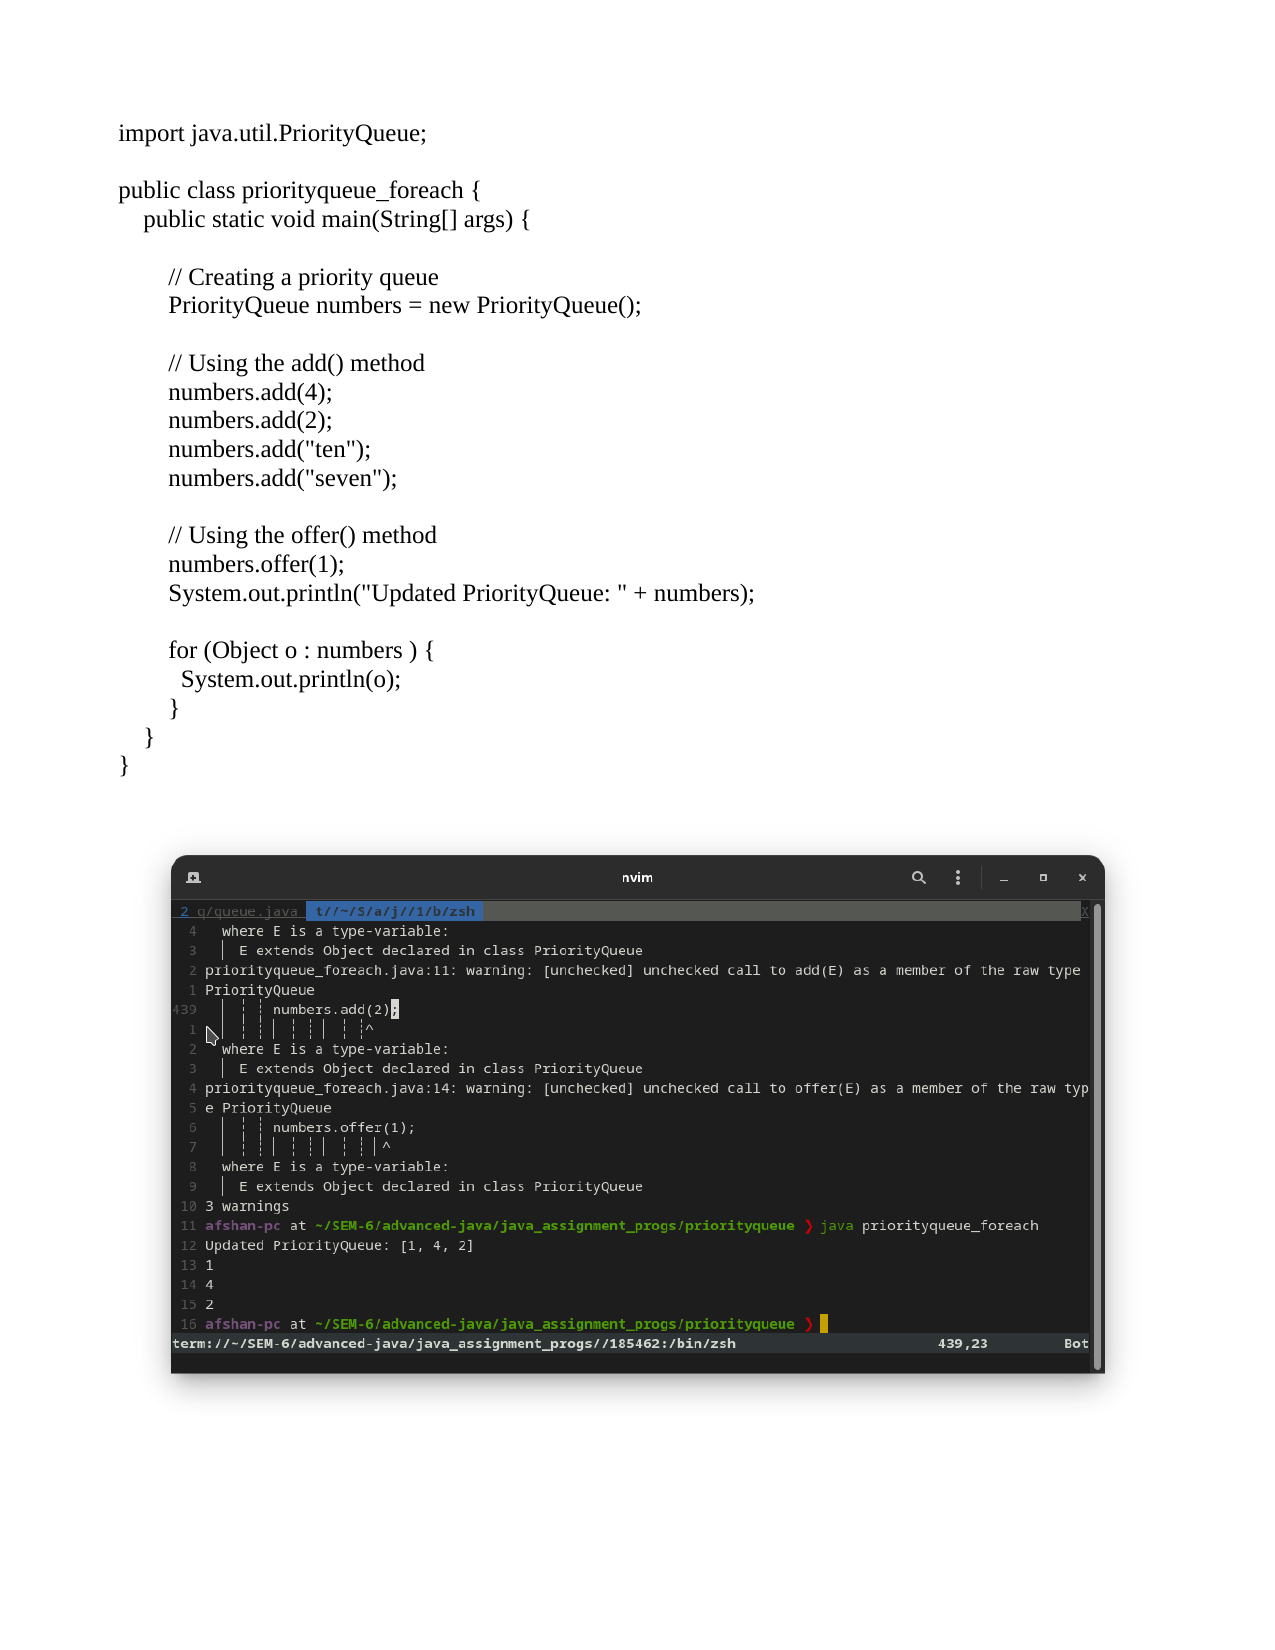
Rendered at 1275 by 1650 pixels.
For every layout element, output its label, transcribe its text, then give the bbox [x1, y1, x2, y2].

text public static void main(String[] args) { [118, 204, 1157, 233]
text } [118, 722, 1157, 751]
text numbers.add(2); [118, 406, 1157, 434]
text numbers.add("ten"); [118, 434, 1157, 463]
text // Using the add() method [118, 348, 1157, 377]
text // Creating a priority queue [118, 262, 1157, 291]
text } [118, 693, 1157, 722]
text numbers.add("seven"); [118, 463, 1157, 492]
text System.out.println("Updated PriorityQueue: " + numbers); [118, 578, 1157, 607]
text } [118, 751, 1157, 779]
text System.out.println(o); [118, 664, 1157, 693]
text numbers.offer(1); [118, 549, 1157, 578]
text public class priorityqueue_foreach { [118, 176, 1157, 204]
text for (Object o : numbers ) { [118, 636, 1157, 664]
text import java.util.PriorityQueue; [118, 118, 1157, 147]
picture [118, 808, 1157, 1431]
text numbers.add(4); [118, 377, 1157, 406]
text PriorityQueue numbers = new PriorityQueue(); [118, 291, 1157, 319]
text // Using the offer() method [118, 521, 1157, 549]
